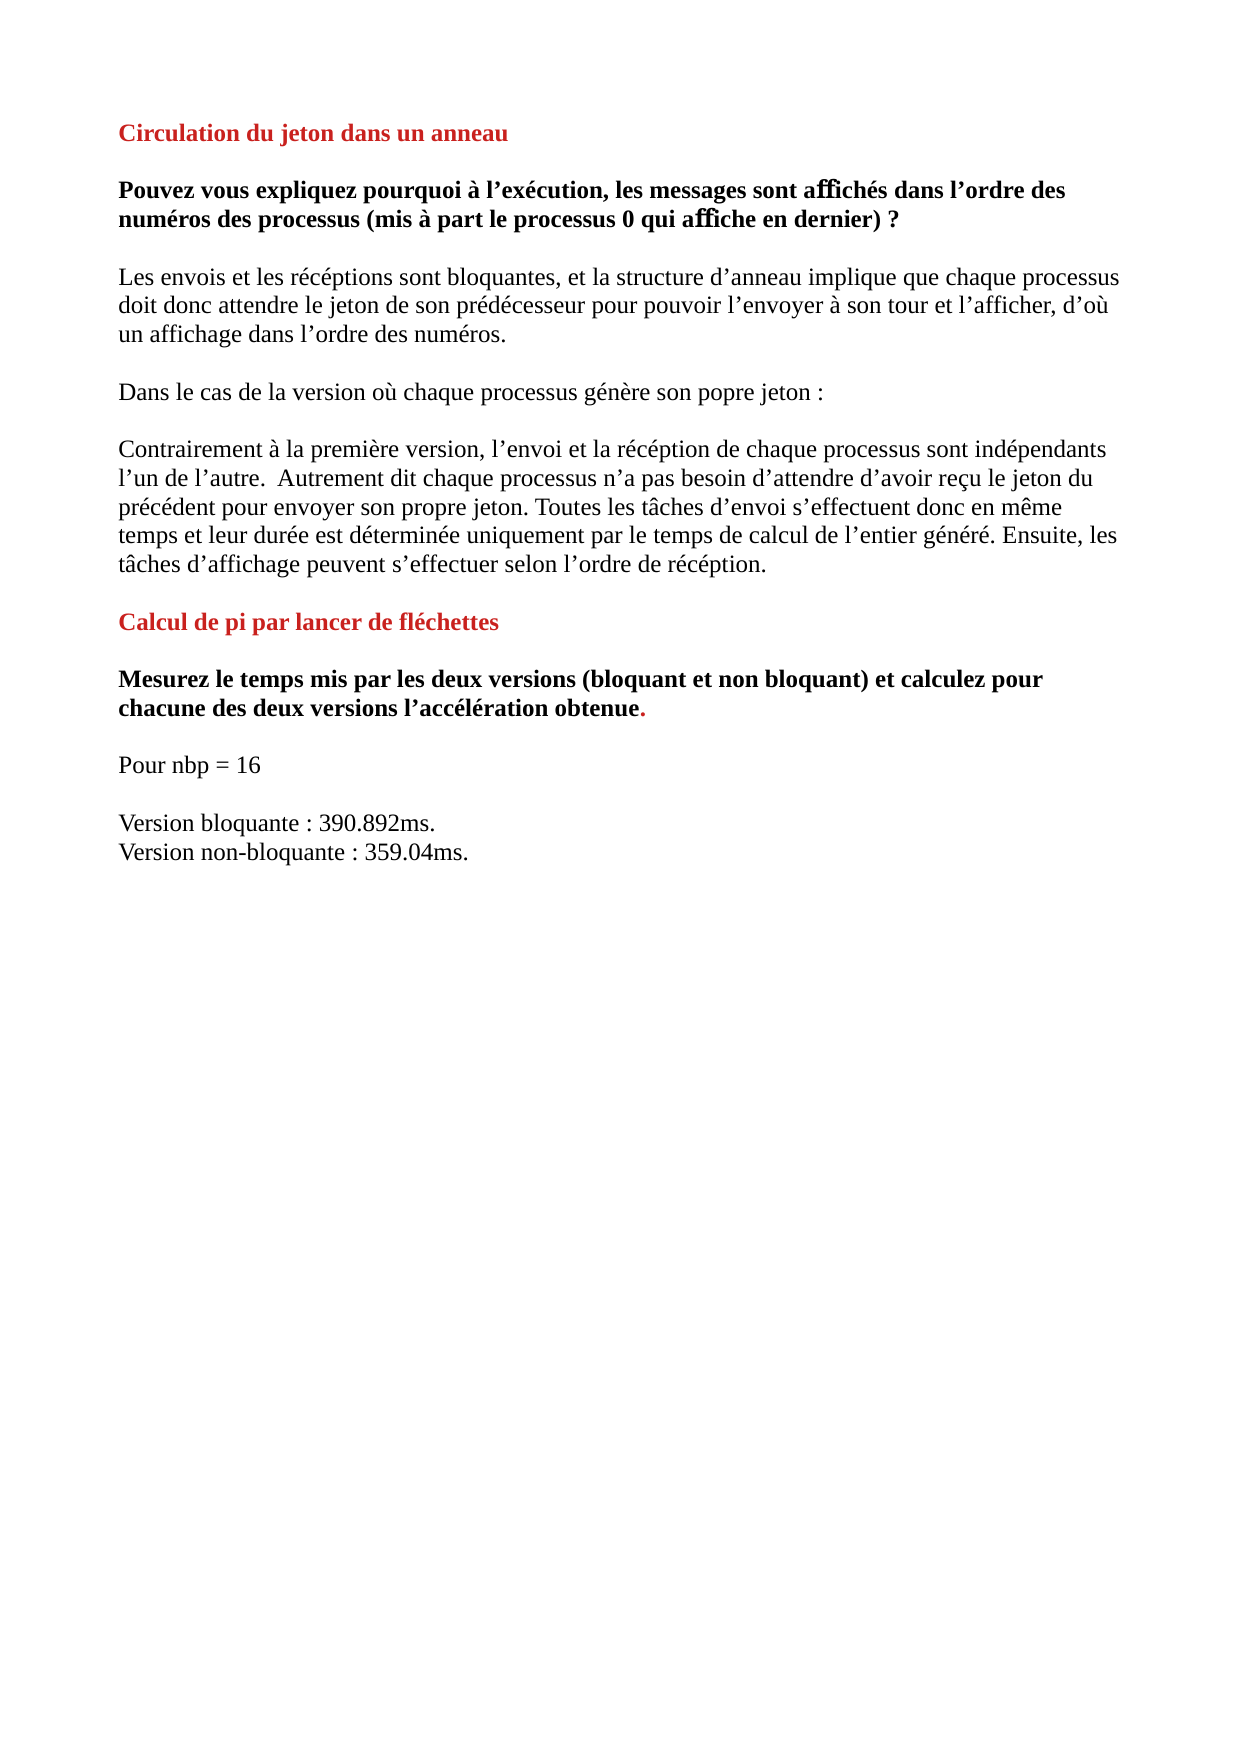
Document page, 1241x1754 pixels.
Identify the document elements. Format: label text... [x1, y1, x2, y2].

text Version bloquante : 390.892ms. [118, 808, 1122, 837]
text Mesurez le temps mis par les deux versions (bloquant et non bloquant) et calculez pour chacune des deux versions l’accélération obtenue. [118, 664, 1122, 722]
text Version non-bloquante : 359.04ms. [118, 837, 1122, 866]
text Pour nbp = 16 [118, 751, 1122, 779]
text Contrairement à la première version, l’envoi et la récéption de chaque processus sont indépendants l’un de l’autre. Autrement dit chaque processus n’a pas besoin d’attendre d’avoir reçu le jeton du précédent pour envoyer son propre jeton. Toutes les tâches d’envoi s’effectuent donc en même temps et leur durée est déterminée uniquement par le temps de calcul de l’entier généré. Ensuite, les tâches d’affichage peuvent s’effectuer selon l’ordre de récéption. [118, 434, 1122, 578]
text Circulation du jeton dans un anneau [118, 118, 1122, 147]
text Dans le cas de la version où chaque processus génère son popre jeton : [118, 377, 1122, 406]
text Pouvez vous expliquez pourquoi à l’exécution, les messages sont aﬀichés dans l’ordre des numéros des processus (mis à part le processus 0 qui aﬀiche en dernier) ? [118, 176, 1122, 233]
text Calcul de pi par lancer de fléchettes [118, 607, 1122, 636]
text Les envois et les récéptions sont bloquantes, et la structure d’anneau implique que chaque processus doit donc attendre le jeton de son prédécesseur pour pouvoir l’envoyer à son tour et l’afficher, d’où un affichage dans l’ordre des numéros. [118, 262, 1122, 348]
